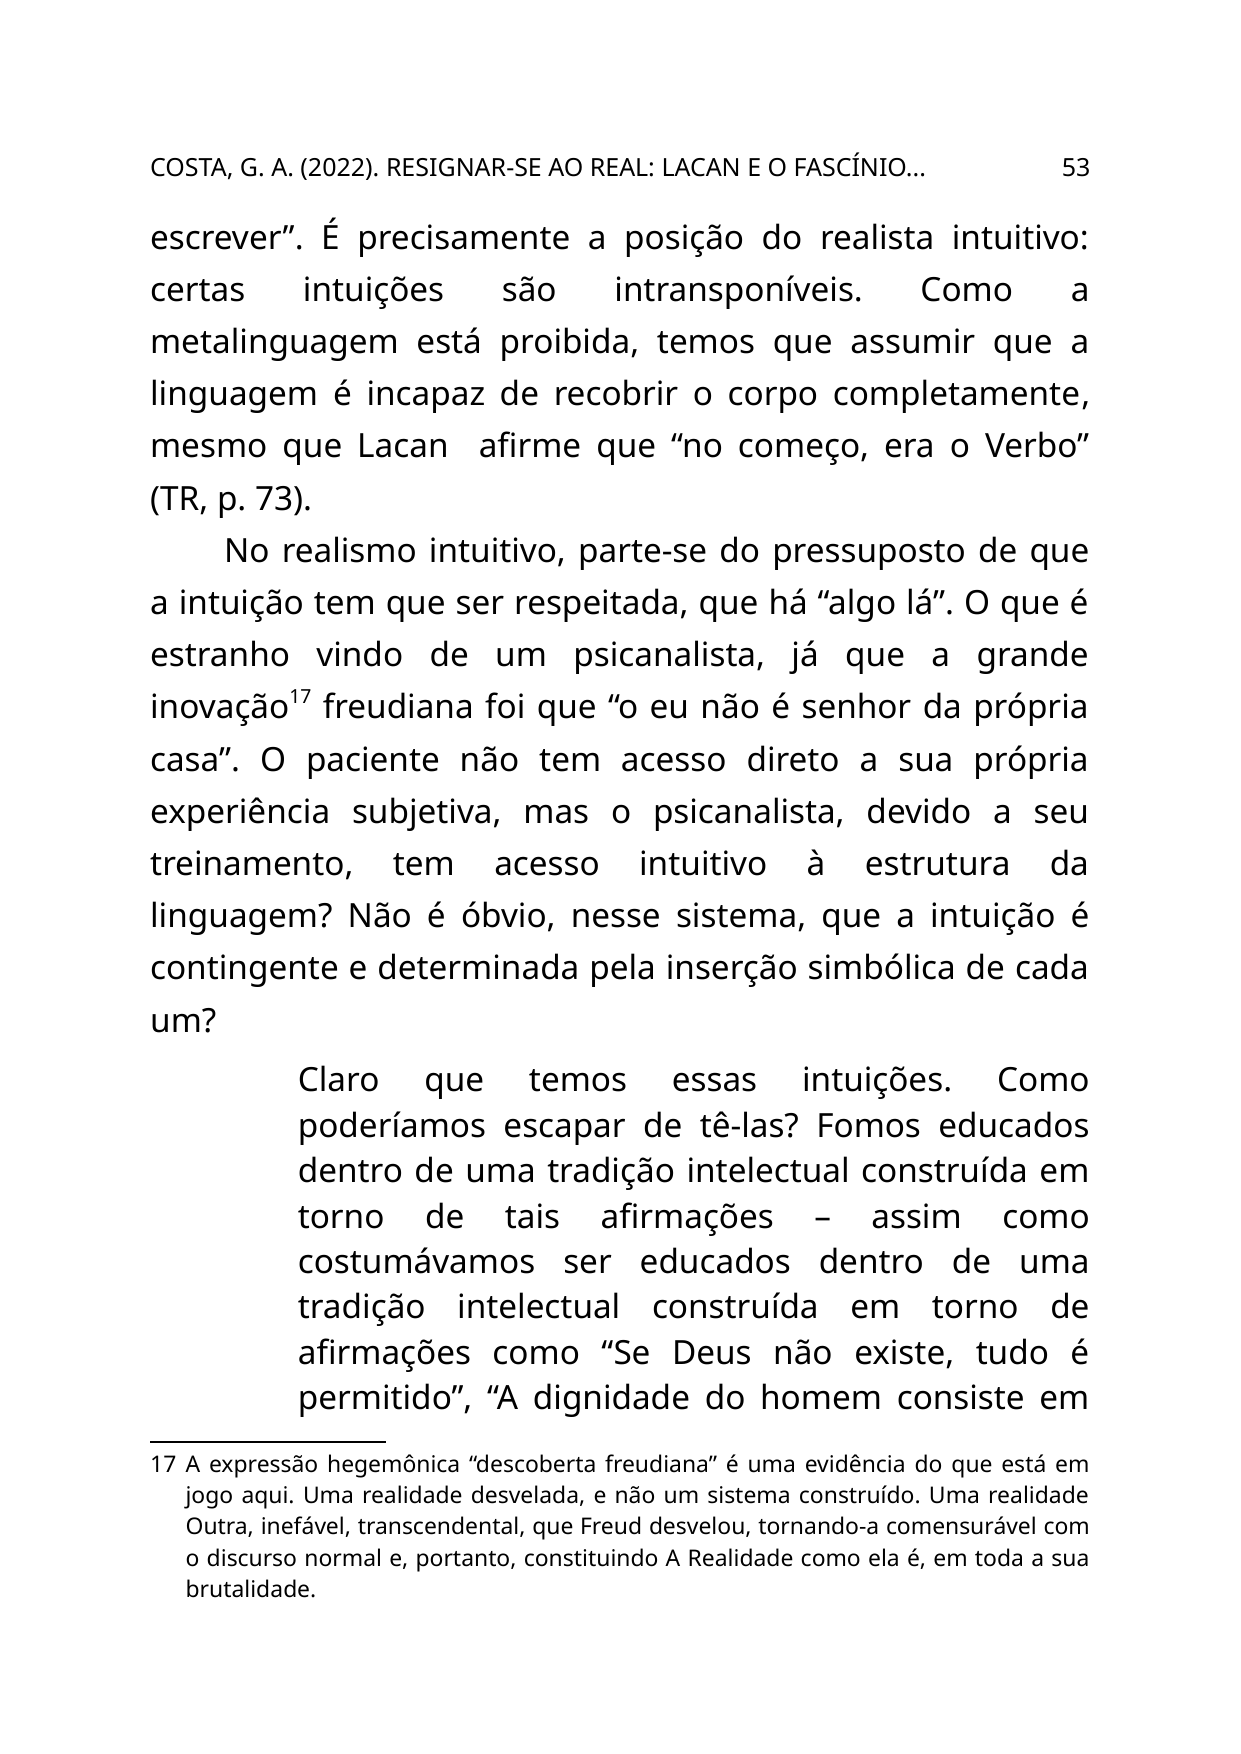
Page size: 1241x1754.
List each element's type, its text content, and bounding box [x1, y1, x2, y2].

text A expressão hegemônica “descoberta freudiana” é uma evidência do que está em jogo aqui. Uma realidade desvelada, e não um sistema construído. Uma realidade Outra, inefável, transcendental, que Freud desvelou, tornando-a comensurável com o discurso normal e, portanto, constituindo A Realidade como ela é, em toda a sua brutalidade. [150, 1448, 1090, 1604]
text No realismo intuitivo, parte-se do pressuposto de que a intuição tem que ser respeitada, que há “algo lá”. O que é estranho vindo de um psicanalista, já que a grande inovação freudiana foi que “o eu não é senhor da própria casa”. O paciente não tem acesso direto a sua própria experiência subjetiva, mas o psicanalista, devido a seu treinamento, tem acesso intuitivo à estrutura da linguagem? Não é óbvio, nesse sistema, que a intuição é contingente e determinada pela inserção simbólica de cada um? [150, 527, 1090, 1042]
text escrever”. É precisamente a posição do realista intuitivo: certas intuições são intransponíveis. Como a metalinguagem está proibida, temos que assumir que a linguagem é incapaz de recobrir o corpo completamente, mesmo que Lacan afirme que “no começo, era o Verbo” (TR, p. 73). [150, 213, 1090, 520]
text Claro que temos essas intuições. Como poderíamos escapar de tê-las? Fomos educados dentro de uma tradição intelectual construída em torno de tais afirmações – assim como costumávamos ser educados dentro de uma tradição intelectual construída em torno de afirmações como “Se Deus não existe, tudo é permitido”, “A dignidade do homem consiste em [298, 1056, 1090, 1419]
